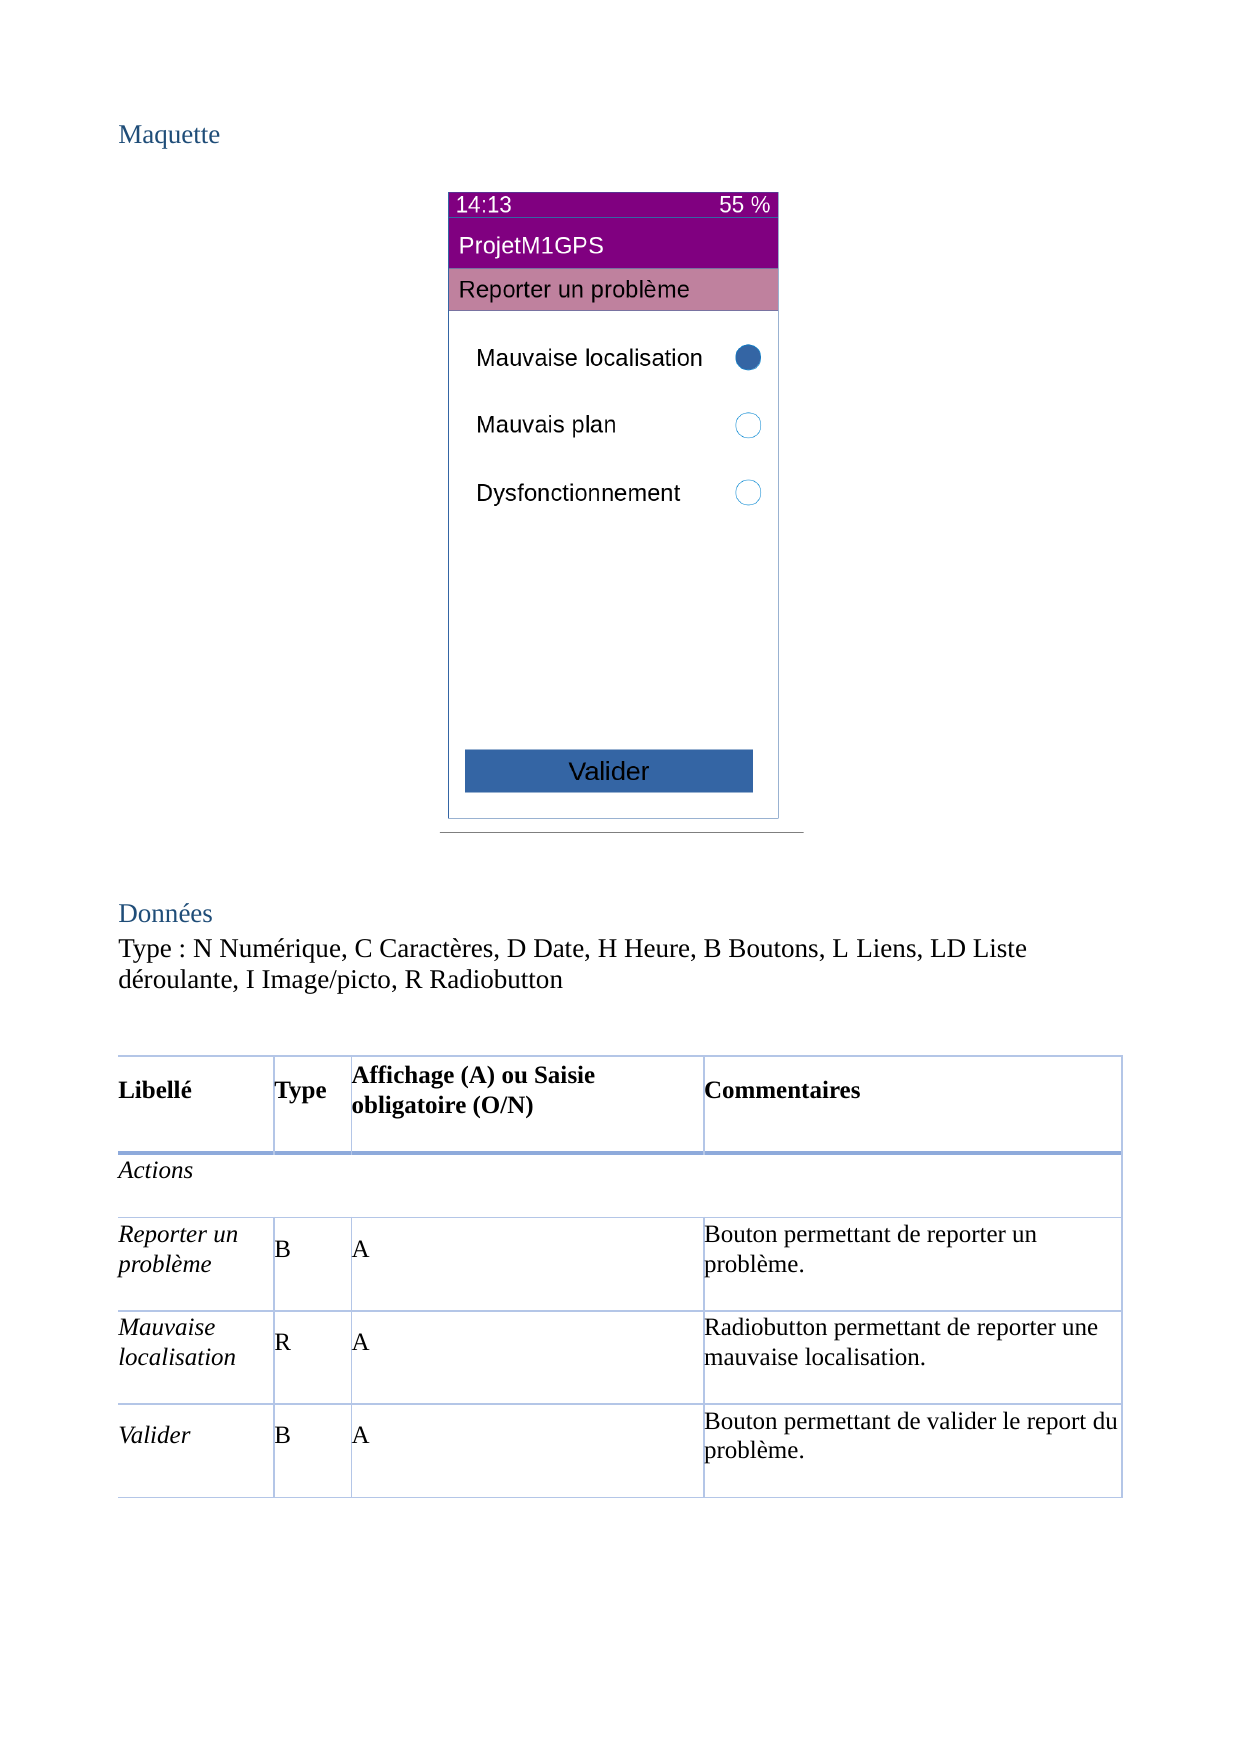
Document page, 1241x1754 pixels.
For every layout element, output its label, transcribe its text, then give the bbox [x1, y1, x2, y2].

table_cell Reporter un problème [118, 1218, 273, 1310]
table_cell A [352, 1405, 703, 1497]
table_cell Mauvaise localisation [118, 1312, 273, 1403]
table_cell Bouton permettant de valider le report du problème. [705, 1405, 1121, 1497]
table_cell B [275, 1405, 351, 1497]
table_header Affichage (A) ou Saisie obligatoire (O/N) [352, 1057, 703, 1151]
table_cell Radiobutton permettant de reporter une mauvaise localisation. [705, 1312, 1121, 1403]
table_cell Actions [118, 1155, 1121, 1217]
table_cell Bouton permettant de reporter un problème. [705, 1218, 1121, 1310]
table_header Type [275, 1057, 351, 1151]
table_cell R [275, 1312, 351, 1403]
table_header Commentaires [705, 1057, 1121, 1151]
table_header Libellé [118, 1057, 273, 1151]
text Type : N Numérique, C Caractères, D Date, H Heure, B Boutons, L Liens, LD Liste déroulante, I Image/picto, R Radiobutton [118, 932, 1122, 995]
picture [439, 167, 599, 833]
table_cell Valider [118, 1405, 273, 1497]
text Données [118, 897, 1122, 928]
table_cell A [352, 1312, 703, 1403]
text Maquette [118, 118, 1122, 149]
table_cell A [352, 1218, 703, 1310]
table_cell B [275, 1218, 351, 1310]
